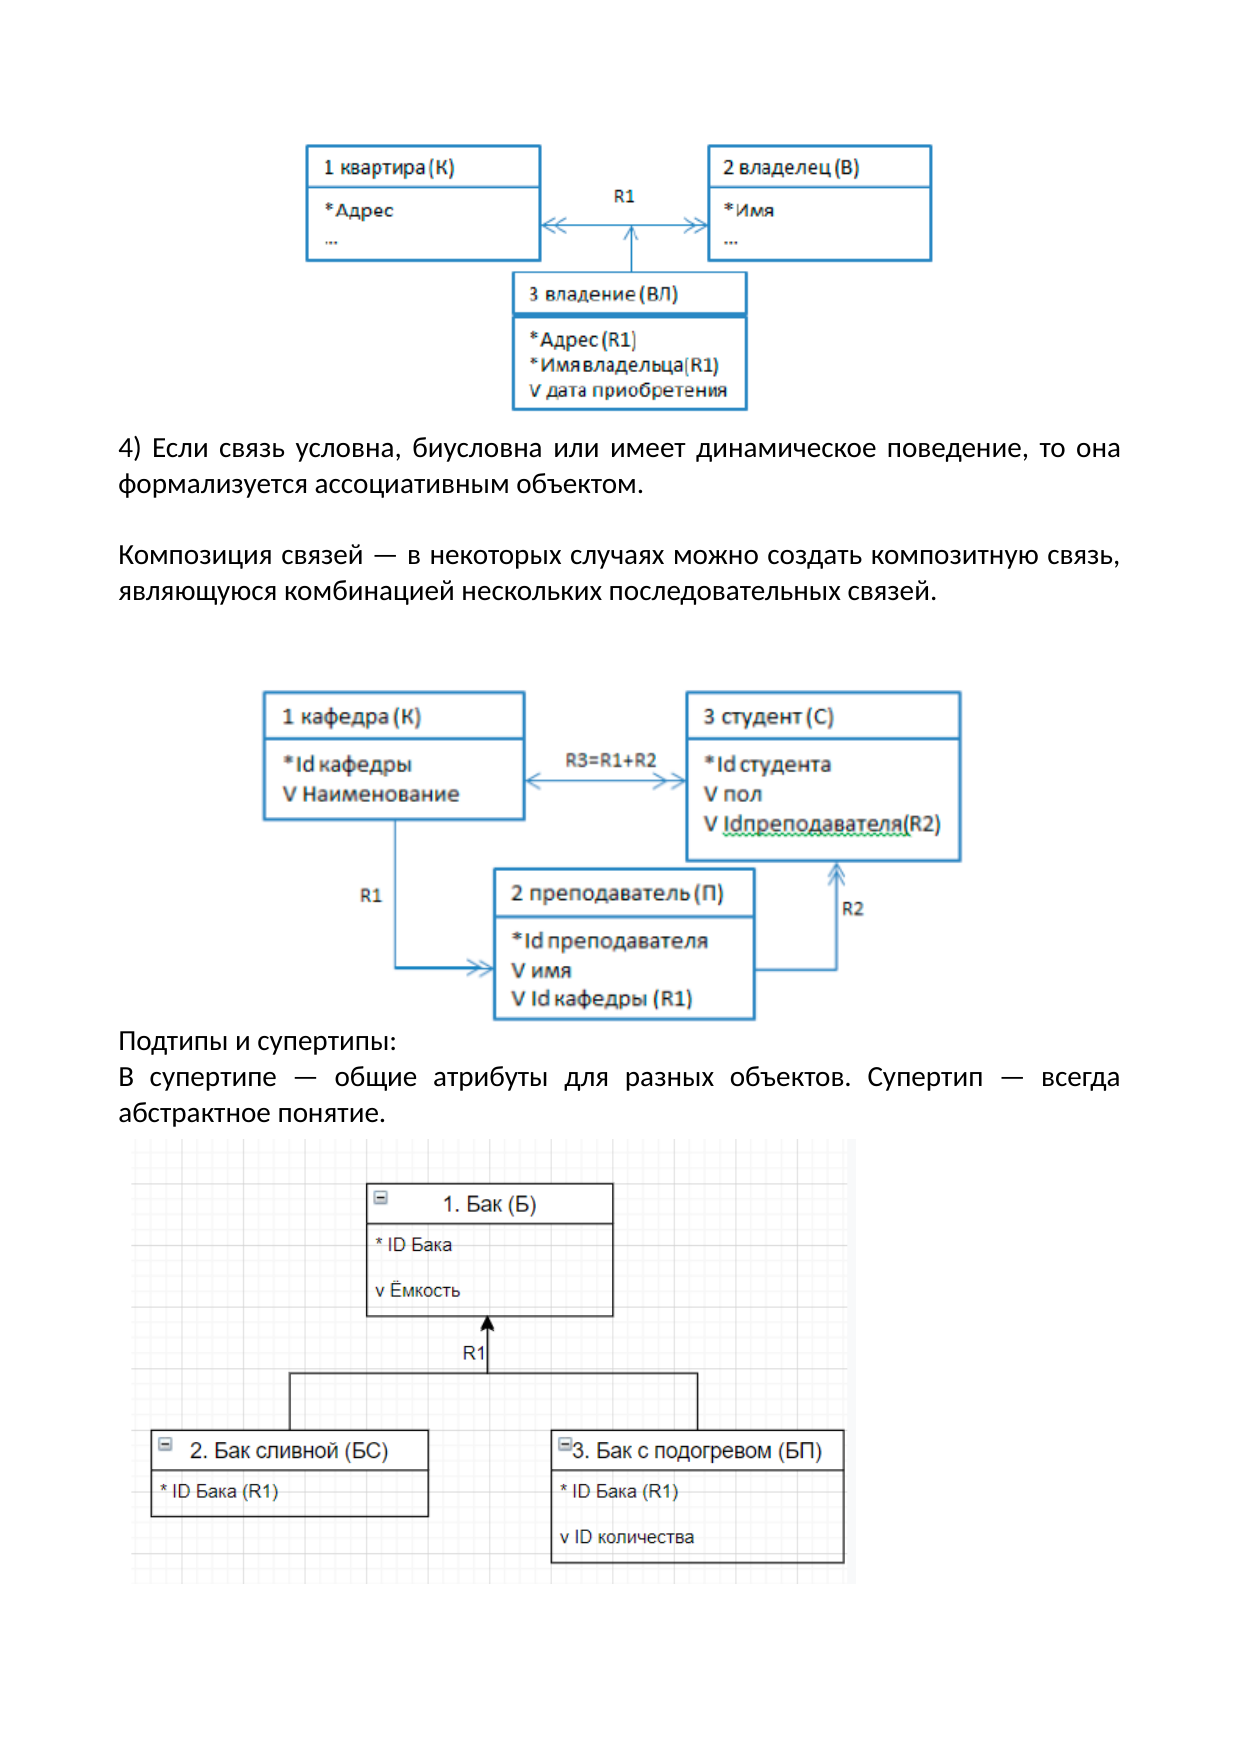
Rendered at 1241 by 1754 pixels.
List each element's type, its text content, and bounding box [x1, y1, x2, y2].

text В супертипе — общие атрибуты для разных объектов. Супертип — всегда абстрактное понятие. [118, 1058, 1122, 1129]
picture [287, 129, 953, 430]
text Композиция связей — в некоторых случаях можно создать композитную связь, являющуюся комбинацией нескольких последовательных связей. [118, 536, 1122, 607]
text Подтипы и супертипы: [118, 679, 1122, 1058]
picture [251, 678, 989, 1023]
text 4) Если связь условна, биусловна или имеет динамическое поведение, то она формализуется ассоциативным объектом. [118, 118, 1122, 501]
picture [131, 1139, 856, 1584]
